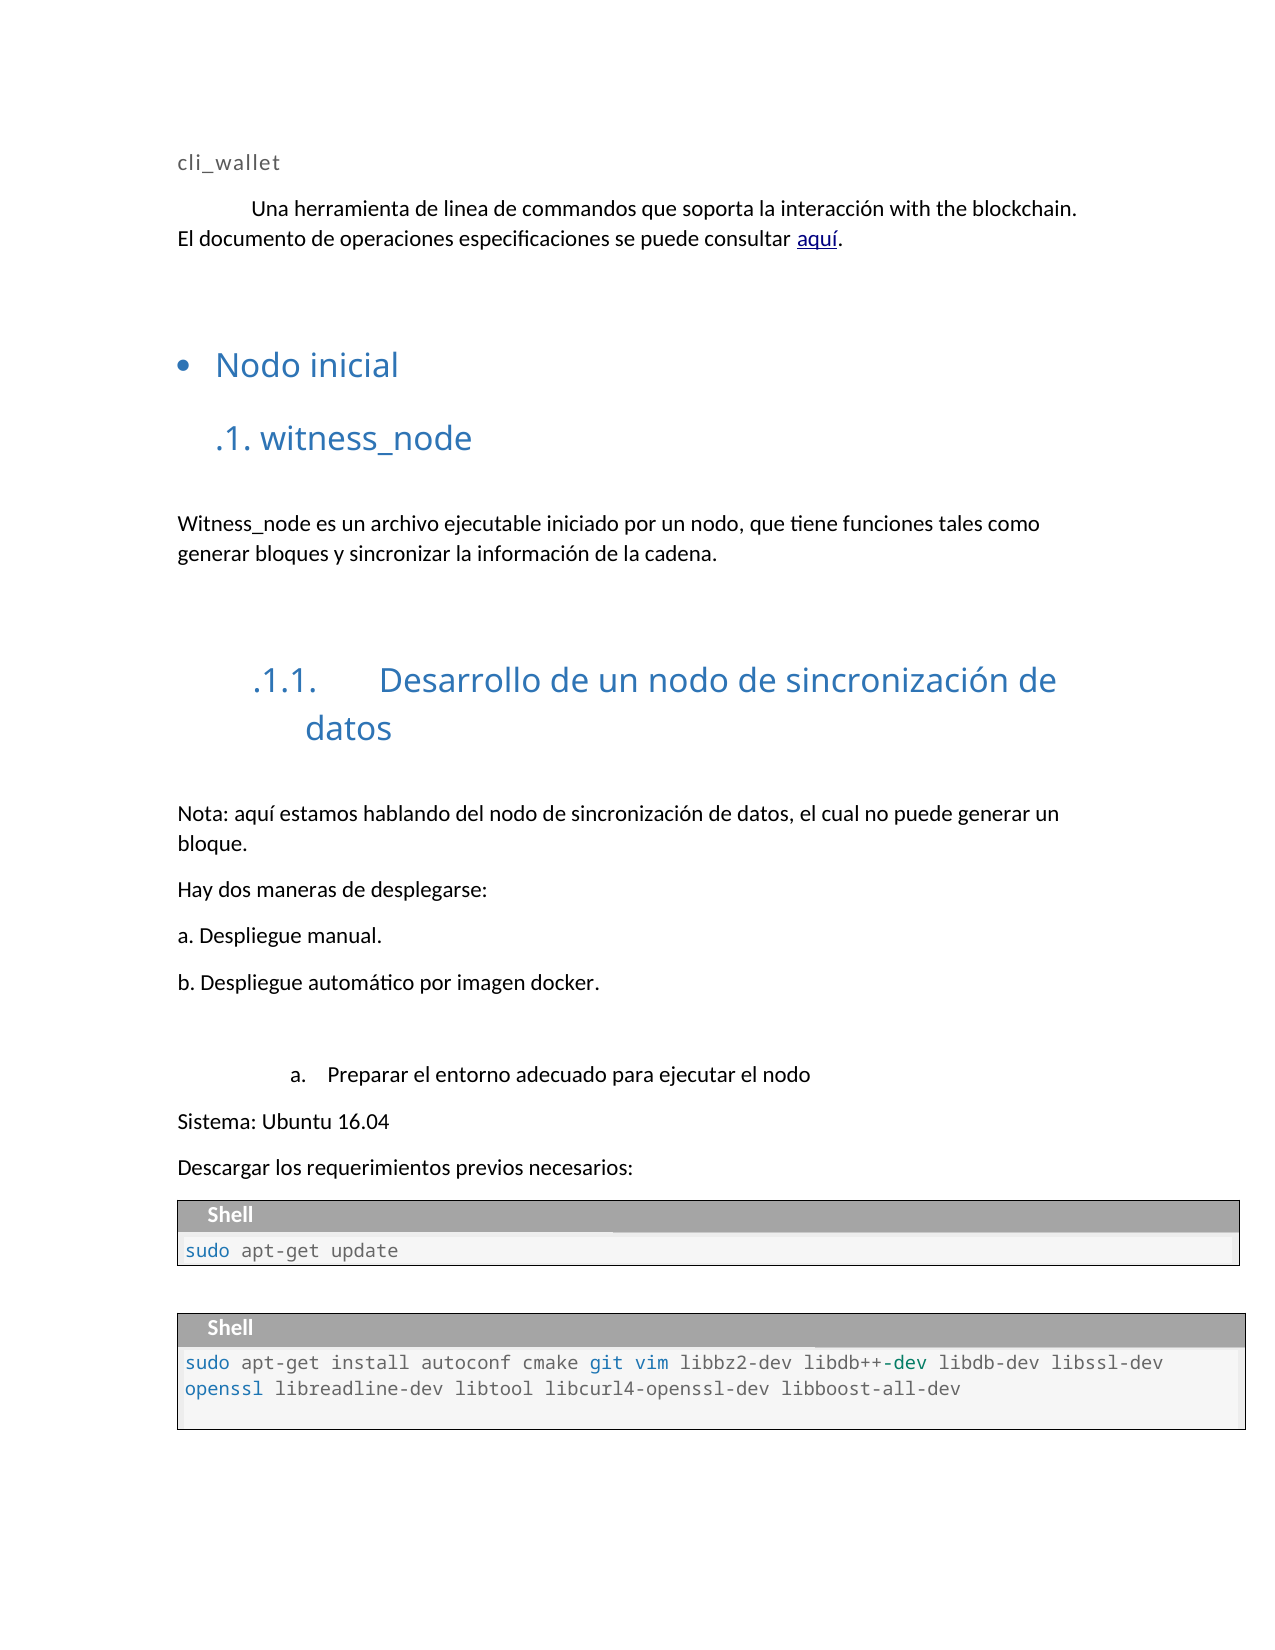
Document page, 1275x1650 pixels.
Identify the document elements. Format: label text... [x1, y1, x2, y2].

list witness_node [215, 414, 1098, 460]
text Una herramienta de linea de commandos que soporta la interacción with the blockchain. El documento de operaciones especificaciones se puede consultar aquí. [177, 194, 1098, 252]
text a. Despliegue manual. [177, 921, 1098, 949]
list Nodo inicial [177, 341, 1098, 387]
text cli_wallet [177, 148, 1098, 176]
text Nota: aquí estamos hablando del nodo de sincronización de datos, el cual no puede generar un bloque. [177, 799, 1098, 857]
text b. Despliegue automático por imagen docker. [177, 968, 1098, 996]
table_cell sudo apt-get install autoconf cmake git vim libbz2-dev libdb++-dev libdb-dev libssl-dev openssl libreadline-dev libtool libcurl4-openssl-dev libboost-all-dev [815, 1348, 1245, 1429]
text Sistema: Ubuntu 16.04 [177, 1107, 1098, 1135]
table_header Shell [178, 1314, 815, 1347]
table_header [613, 1201, 1239, 1232]
table_cell sudo apt-get update [178, 1233, 1239, 1265]
text Witness_node es un archivo ejecutable iniciado por un nodo, que tiene funciones tales como generar bloques y sincronizar la información de la cadena. [177, 509, 1098, 567]
list Preparar el entorno adecuado para ejecutar el nodo [290, 1060, 1098, 1088]
list Desarrollo de un nodo de sincronización de datos [252, 656, 1098, 750]
text Descargar los requerimientos previos necesarios: [177, 1153, 1098, 1181]
table_header Shell [178, 1201, 613, 1232]
table_header [815, 1314, 1245, 1347]
text Hay dos maneras de desplegarse: [177, 875, 1098, 903]
